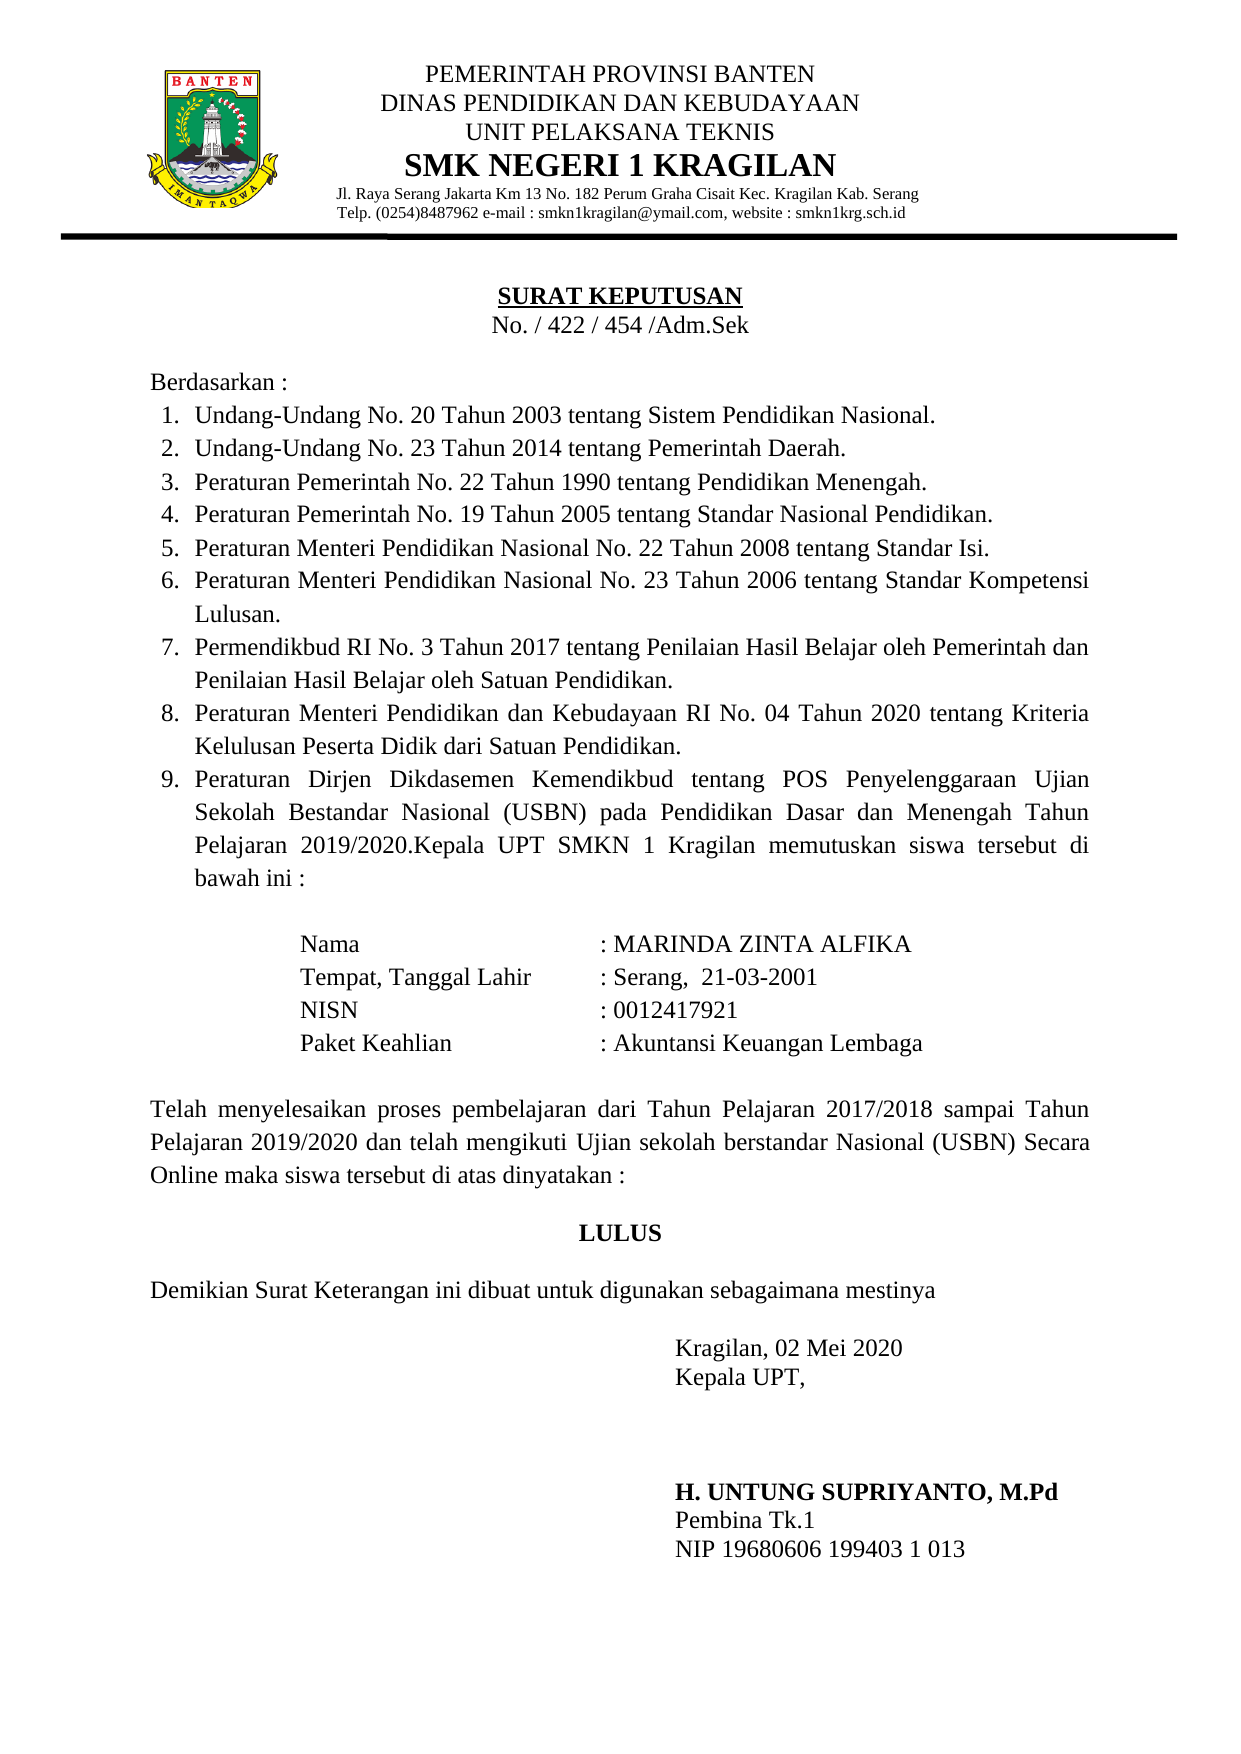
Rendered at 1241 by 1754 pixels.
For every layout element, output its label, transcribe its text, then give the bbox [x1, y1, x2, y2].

list Peraturan Dirjen Dikdasemen Kemendikbud tentang POS Penyelenggaraan Ujian Sekolah Bestandar Nasional (USBN) pada Pendidikan Dasar dan Menengah Tahun Pelajaran 2019/2020.Kepala UPT SMKN 1 Kragilan memutuskan siswa tersebut di bawah ini : [179, 764, 1090, 892]
text H. UNTUNG SUPRIYANTO, M.Pd [150, 1477, 1090, 1506]
text Kepala UPT, [150, 1362, 1090, 1391]
text Nama : MARINDA ZINTA ALFIKA [150, 929, 1090, 958]
text SURAT KEPUTUSAN [150, 281, 1090, 310]
text Tempat, Tanggal Lahir : Serang, 21-03-2001 [150, 962, 1090, 991]
text Demikian Surat Keterangan ini dibuat untuk digunakan sebagaimana mestinya [150, 1276, 1090, 1304]
text Telah menyelesaikan proses pembelajaran dari Tahun Pelajaran 2017/2018 sampai Tahun Pelajaran 2019/2020 dan telah mengikuti Ujian sekolah berstandar Nasional (USBN) Secara Online maka siswa tersebut di atas dinyatakan : [150, 1094, 1090, 1189]
list Undang-Undang No. 23 Tahun 2014 tentang Pemerintah Daerah. [179, 433, 1090, 462]
text NIP 19680606 199403 1 013 [150, 1534, 1090, 1563]
text Kragilan, 02 Mei 2020 [150, 1333, 1090, 1362]
picture [146, 70, 279, 208]
list Peraturan Menteri Pendidikan Nasional No. 22 Tahun 2008 tentang Standar Isi. [179, 533, 1090, 561]
text LULUS [150, 1218, 1090, 1247]
text NISN : 0012417921 [150, 995, 1090, 1024]
list Peraturan Pemerintah No. 22 Tahun 1990 tentang Pendidikan Menengah. [179, 467, 1090, 495]
text Pembina Tk.1 [150, 1506, 1090, 1534]
list Peraturan Menteri Pendidikan Nasional No. 23 Tahun 2006 tentang Standar Kompetensi Lulusan. [179, 566, 1090, 627]
text Berdasarkan : [150, 367, 1090, 396]
list Peraturan Menteri Pendidikan dan Kebudayaan RI No. 04 Tahun 2020 tentang Kriteria Kelulusan Peserta Didik dari Satuan Pendidikan. [179, 698, 1090, 759]
list Peraturan Pemerintah No. 19 Tahun 2005 tentang Standar Nasional Pendidikan. [179, 499, 1090, 528]
list Undang-Undang No. 20 Tahun 2003 tentang Sistem Pendidikan Nasional. [179, 401, 1090, 429]
text No. / 422 / 454 /Adm.Sek [150, 310, 1090, 339]
list Permendikbud RI No. 3 Tahun 2017 tentang Penilaian Hasil Belajar oleh Pemerintah dan Penilaian Hasil Belajar oleh Satuan Pendidikan. [179, 632, 1090, 693]
text Paket Keahlian : Akuntansi Keuangan Lembaga [150, 1028, 1090, 1057]
